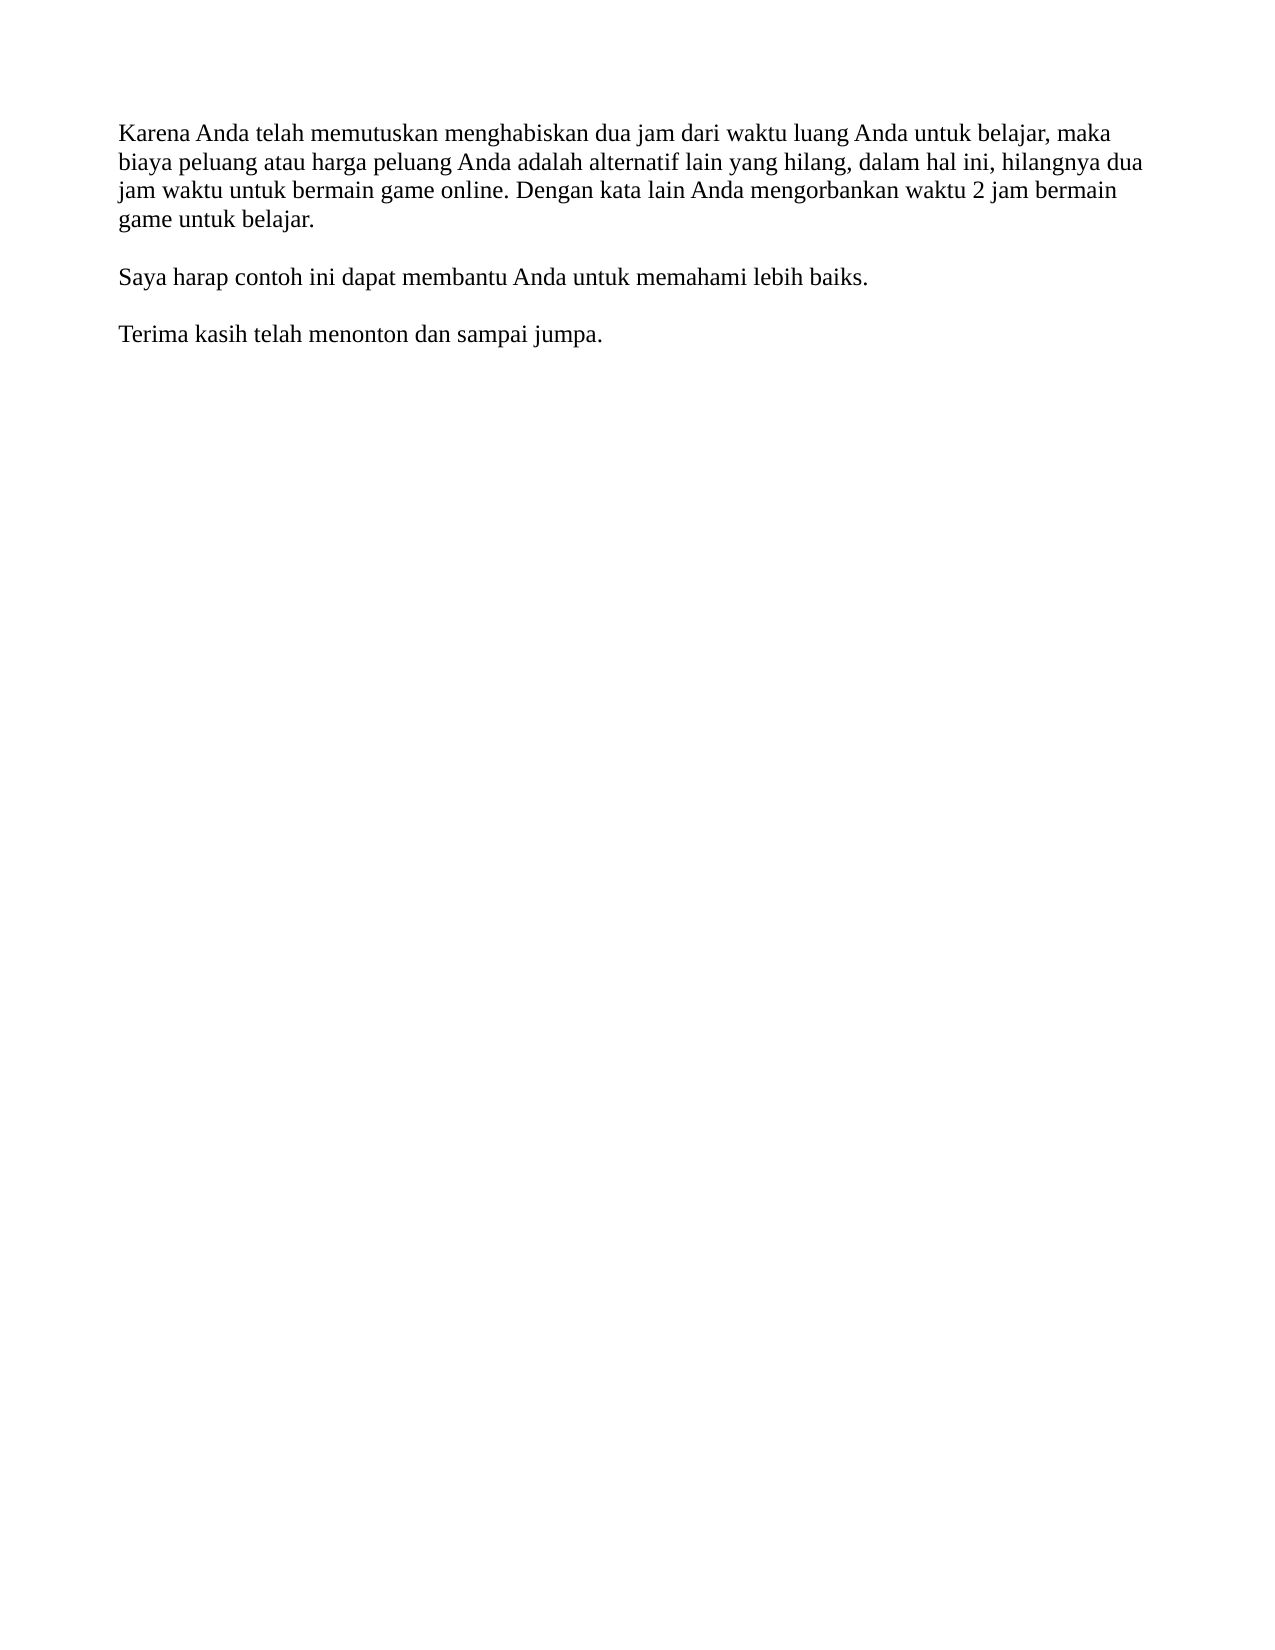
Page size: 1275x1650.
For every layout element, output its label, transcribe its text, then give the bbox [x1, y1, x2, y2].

text Terima kasih telah menonton dan sampai jumpa. [118, 319, 1157, 348]
text Karena Anda telah memutuskan menghabiskan dua jam dari waktu luang Anda untuk belajar, maka biaya peluang atau harga peluang Anda adalah alternatif lain yang hilang, dalam hal ini, hilangnya dua jam waktu untuk bermain game online. Dengan kata lain Anda mengorbankan waktu 2 jam bermain game untuk belajar. [118, 118, 1157, 233]
text Saya harap contoh ini dapat membantu Anda untuk memahami lebih baiks. [118, 262, 1157, 291]
